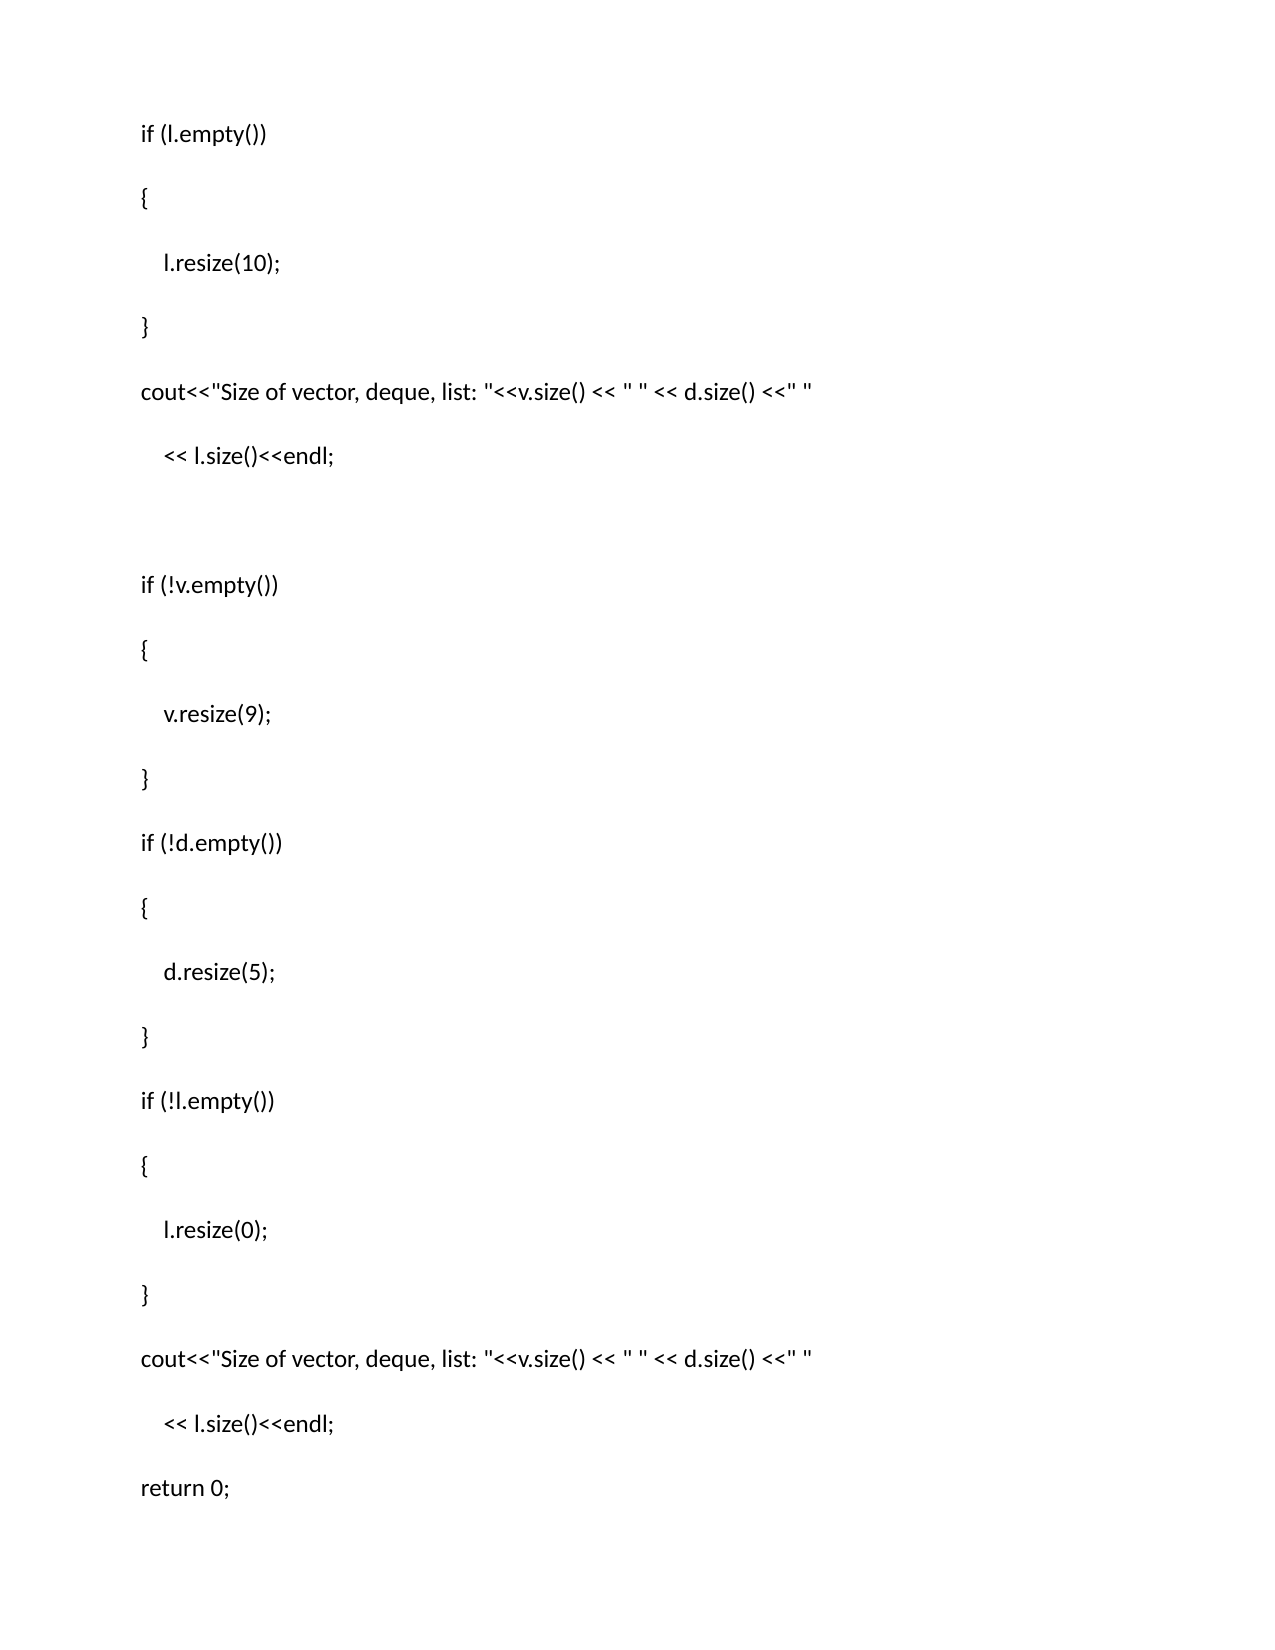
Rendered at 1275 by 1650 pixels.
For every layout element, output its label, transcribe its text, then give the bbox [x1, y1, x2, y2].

text } [118, 763, 1157, 793]
text << l.size()<<endl; [118, 441, 1157, 471]
text << l.size()<<endl; [118, 1408, 1157, 1438]
text if (l.empty()) [118, 118, 1157, 149]
text if (!d.empty()) [118, 827, 1157, 858]
text if (!l.empty()) [118, 1085, 1157, 1116]
text cout<<"Size of vector, deque, list: "<<v.size() << " " << d.size() <<" " [118, 1343, 1157, 1374]
text } [118, 312, 1157, 342]
text if (!v.empty()) [118, 569, 1157, 600]
text v.resize(9); [118, 698, 1157, 729]
text l.resize(10); [118, 247, 1157, 278]
text { [118, 1150, 1157, 1180]
text { [118, 892, 1157, 922]
text { [118, 183, 1157, 213]
text l.resize(0); [118, 1214, 1157, 1245]
text { [118, 634, 1157, 664]
text } [118, 1021, 1157, 1051]
text cout<<"Size of vector, deque, list: "<<v.size() << " " << d.size() <<" " [118, 376, 1157, 407]
text d.resize(5); [118, 956, 1157, 987]
text } [118, 1279, 1157, 1309]
text return 0; [118, 1472, 1157, 1503]
